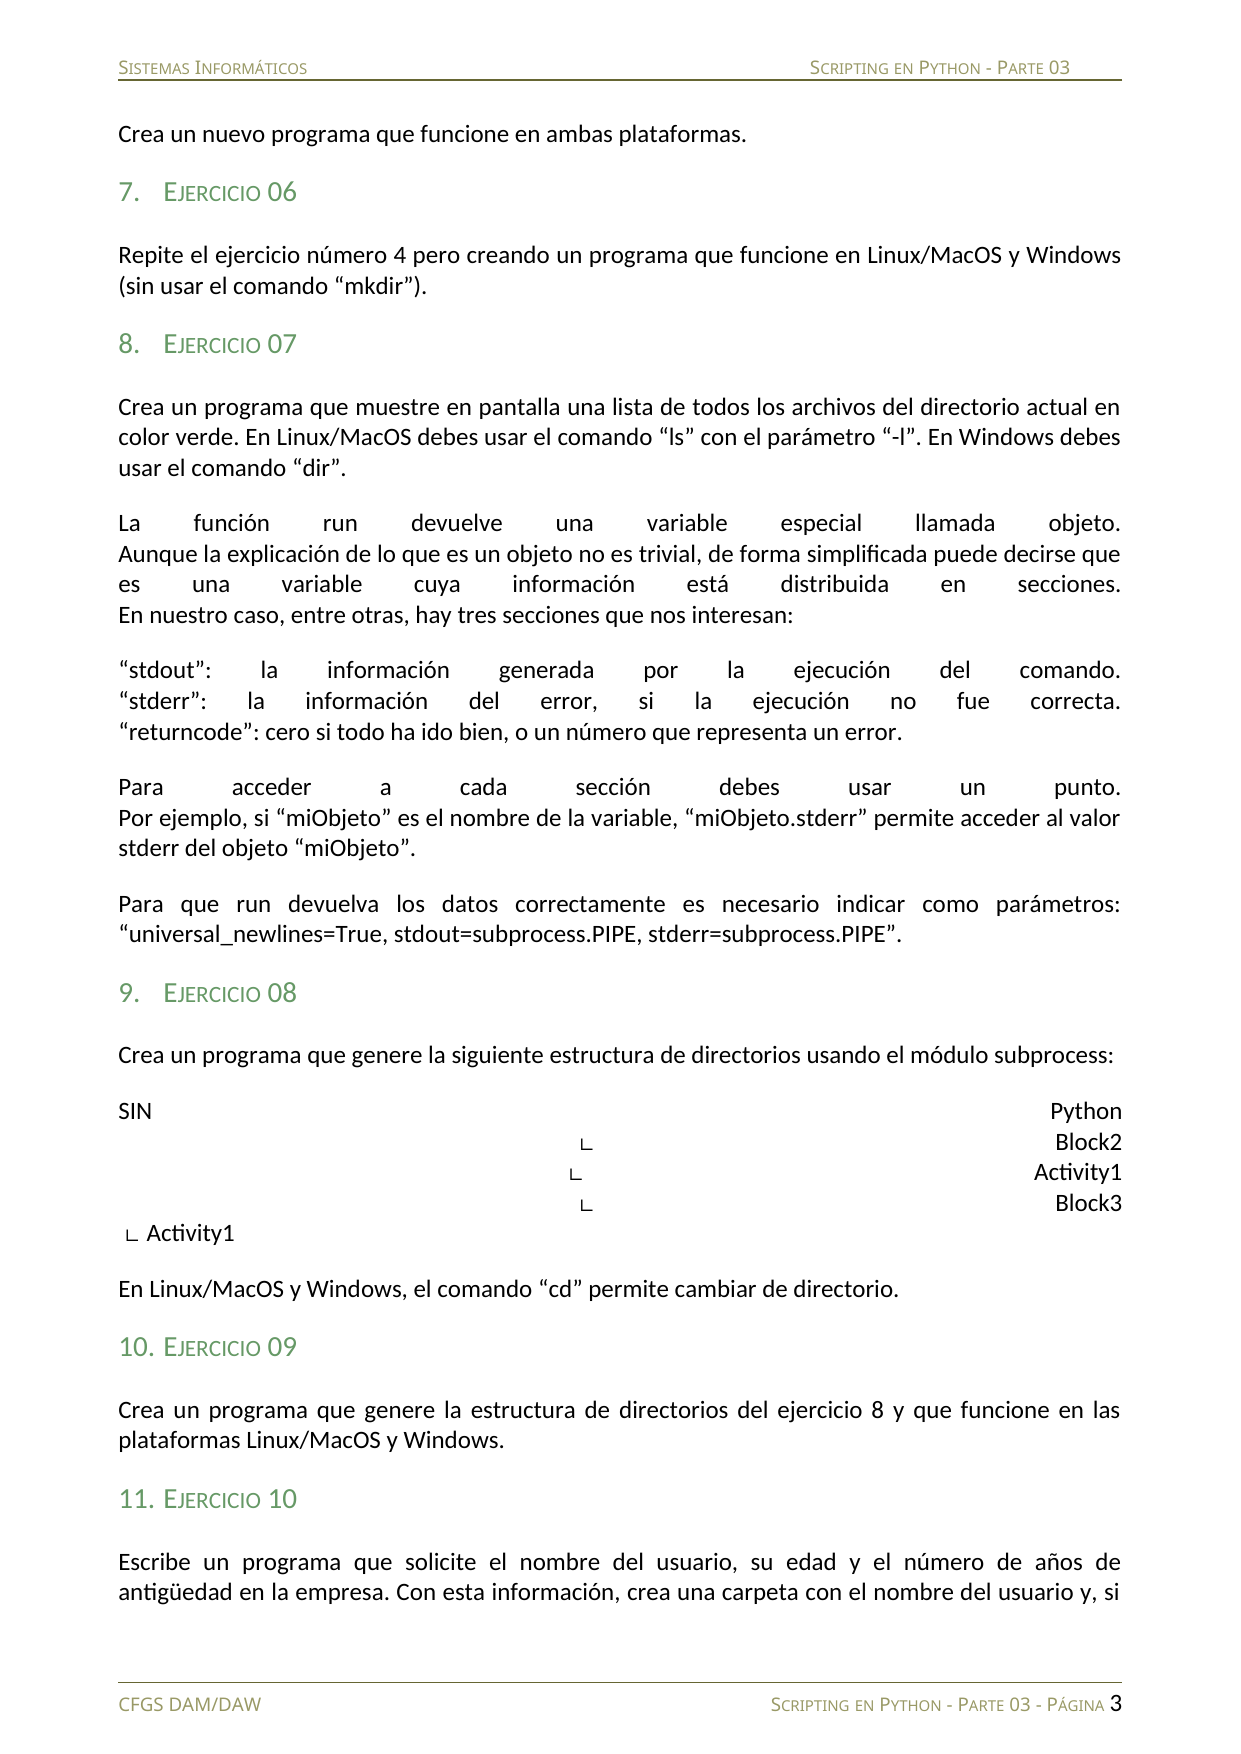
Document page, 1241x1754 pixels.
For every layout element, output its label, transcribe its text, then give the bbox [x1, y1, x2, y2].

text SIN Python ∟ Block2 ∟ Activity1 ∟ Block3 ∟ Activity1 [118, 1095, 1122, 1248]
subtitle Ejercicio 07 [118, 325, 1122, 361]
text Para que run devuelva los datos correctamente es necesario indicar como parámetros: “universal_newlines=True, stdout=subprocess.PIPE, stderr=subprocess.PIPE”. [118, 888, 1122, 949]
subtitle Ejercicio 10 [118, 1480, 1122, 1516]
text La función run devuelve una variable especial llamada objeto. Aunque la explicación de lo que es un objeto no es trivial, de forma simplificada puede decirse que es una variable cuya información está distribuida en secciones. En nuestro caso, entre otras, hay tres secciones que nos interesan: [118, 508, 1122, 630]
text Crea un programa que genere la estructura de directorios del ejercicio 8 y que funcione en las plataformas Linux/MacOS y Windows. [118, 1394, 1122, 1455]
text Crea un programa que genere la siguiente estructura de directorios usando el módulo subprocess: [118, 1039, 1122, 1070]
subtitle Ejercicio 06 [118, 173, 1122, 209]
text Crea un programa que muestre en pantalla una lista de todos los archivos del directorio actual en color verde. En Linux/MacOS debes usar el comando “ls” con el parámetro “-l”. En Windows debes usar el comando “dir”. [118, 391, 1122, 483]
text “stdout”: la información generada por la ejecución del comando. “stderr”: la información del error, si la ejecución no fue correcta. “returncode”: cero si todo ha ido bien, o un número que representa un error. [118, 655, 1122, 746]
subtitle Ejercicio 08 [118, 974, 1122, 1009]
text Crea un nuevo programa que funcione en ambas plataformas. [118, 118, 1122, 148]
text Repite el ejercicio número 4 pero creando un programa que funcione en Linux/MacOS y Windows (sin usar el comando “mkdir”). [118, 239, 1122, 300]
text En Linux/MacOS y Windows, el comando “cd” permite cambiar de directorio. [118, 1273, 1122, 1303]
subtitle Ejercicio 09 [118, 1328, 1122, 1364]
text Escribe un programa que solicite el nombre del usuario, su edad y el número de años de antigüedad en la empresa. Con esta información, crea una carpeta con el nombre del usuario y, si [118, 1546, 1122, 1607]
text Para acceder a cada sección debes usar un punto. Por ejemplo, si “miObjeto” es el nombre de la variable, “miObjeto.stderr” permite acceder al valor stderr del objeto “miObjeto”. [118, 771, 1122, 863]
